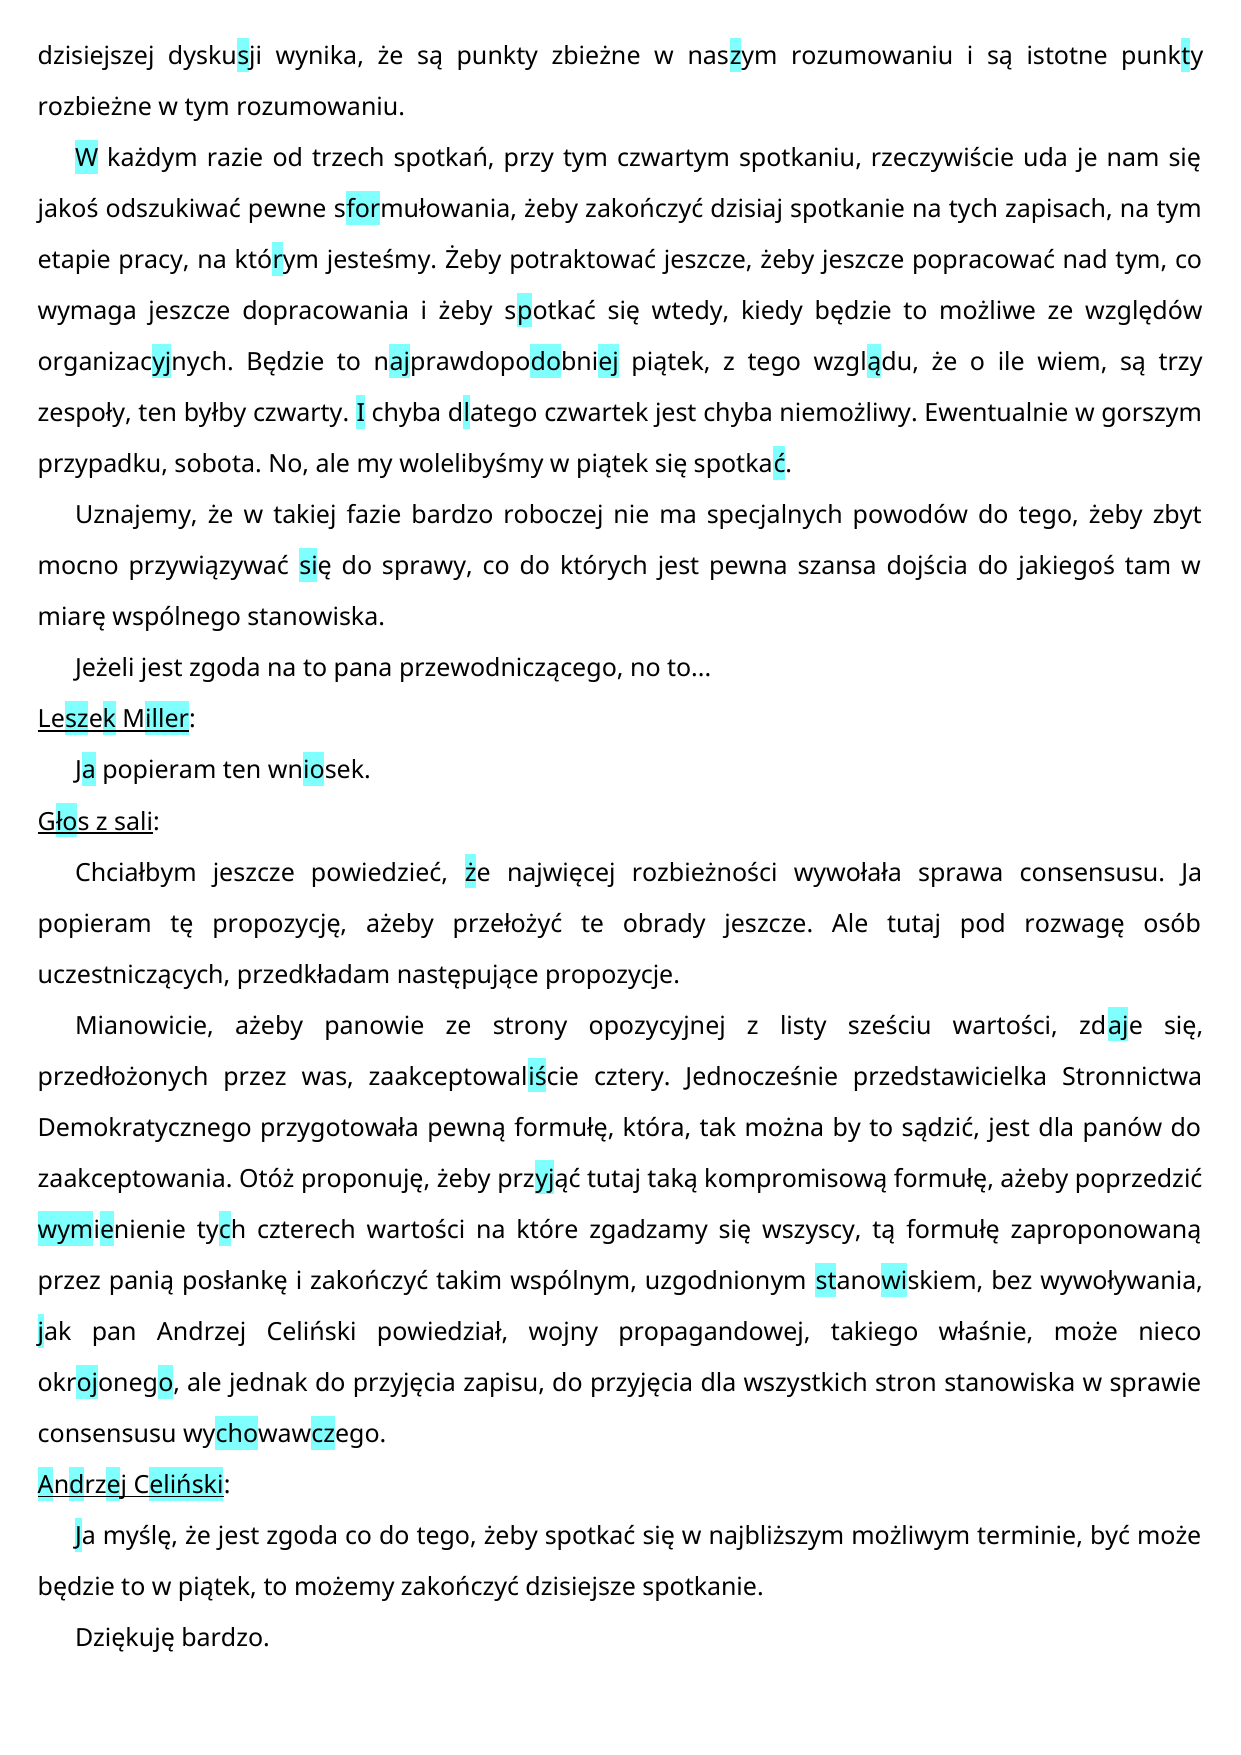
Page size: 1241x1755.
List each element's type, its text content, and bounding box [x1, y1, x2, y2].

text Ja popieram ten wniosek. [37, 752, 1203, 786]
text Andrzej Celiński: [37, 1467, 1203, 1501]
text Chciałbym jeszcze powiedzieć, że najwięcej rozbieżności wywołała sprawa consensusu. Ja popieram tę propozycję, ażeby przełożyć te obrady jeszcze. Ale tutaj pod rozwagę osób uczestniczących, przedkładam następujące propozycje. [37, 854, 1203, 990]
text Głos z sali: [37, 803, 1203, 837]
text Jeżeli jest zgoda na to pana przewodniczącego, no to... [37, 650, 1203, 684]
text dzisiejszej dyskusji wynika, że są punkty zbieżne w naszym rozumowaniu i są istotne punkty rozbieżne w tym rozumowaniu. [37, 37, 1203, 123]
text Dziękuję bardzo. [37, 1620, 1203, 1654]
text Leszek Miller: [37, 701, 1203, 735]
text Ja myślę, że jest zgoda co do tego, żeby spotkać się w najbliższym możliwym terminie, być może będzie to w piątek, to możemy zakończyć dzisiejsze spotkanie. [37, 1518, 1203, 1603]
text W każdym razie od trzech spotkań, przy tym czwartym spotkaniu, rzeczywiście uda je nam się jakoś odszukiwać pewne sformułowania, żeby zakończyć dzisiaj spotkanie na tych zapisach, na tym etapie pracy, na którym jesteśmy. Żeby potraktować jeszcze, żeby jeszcze popracować nad tym, co wymaga jeszcze dopracowania i żeby spotkać się wtedy, kiedy będzie to możliwe ze względów organizacyjnych. Będzie to najprawdopodobniej piątek, z tego wzglądu, że o ile wiem, są trzy zespoły, ten byłby czwarty. I chyba dlatego czwartek jest chyba niemożliwy. Ewentualnie w gorszym przypadku, sobota. No, ale my wolelibyśmy w piątek się spotkać. [37, 139, 1203, 480]
text Uznajemy, że w takiej fazie bardzo roboczej nie ma specjalnych powodów do tego, żeby zbyt mocno przywiązywać się do sprawy, co do których jest pewna szansa dojścia do jakiegoś tam w miarę wspólnego stanowiska. [37, 497, 1203, 633]
text Mianowicie, ażeby panowie ze strony opozycyjnej z listy sześciu wartości, zdaje się, przedłożonych przez was, zaakceptowaliście cztery. Jednocześnie przedstawicielka Stronnictwa Demokratycznego przygotowała pewną formułę, która, tak można by to sądzić, jest dla panów do zaakceptowania. Otóż proponuję, żeby przyjąć tutaj taką kompromisową formułę, ażeby poprzedzić wymienienie tych czterech wartości na które zgadzamy się wszyscy, tą formułę zaproponowaną przez panią posłankę i zakończyć takim wspólnym, uzgodnionym stanowiskiem, bez wywoływania, jak pan Andrzej Celiński powiedział, wojny propagandowej, takiego właśnie, może nieco okrojonego, ale jednak do przyjęcia zapisu, do przyjęcia dla wszystkich stron stanowiska w sprawie consensusu wychowawczego. [37, 1007, 1203, 1450]
